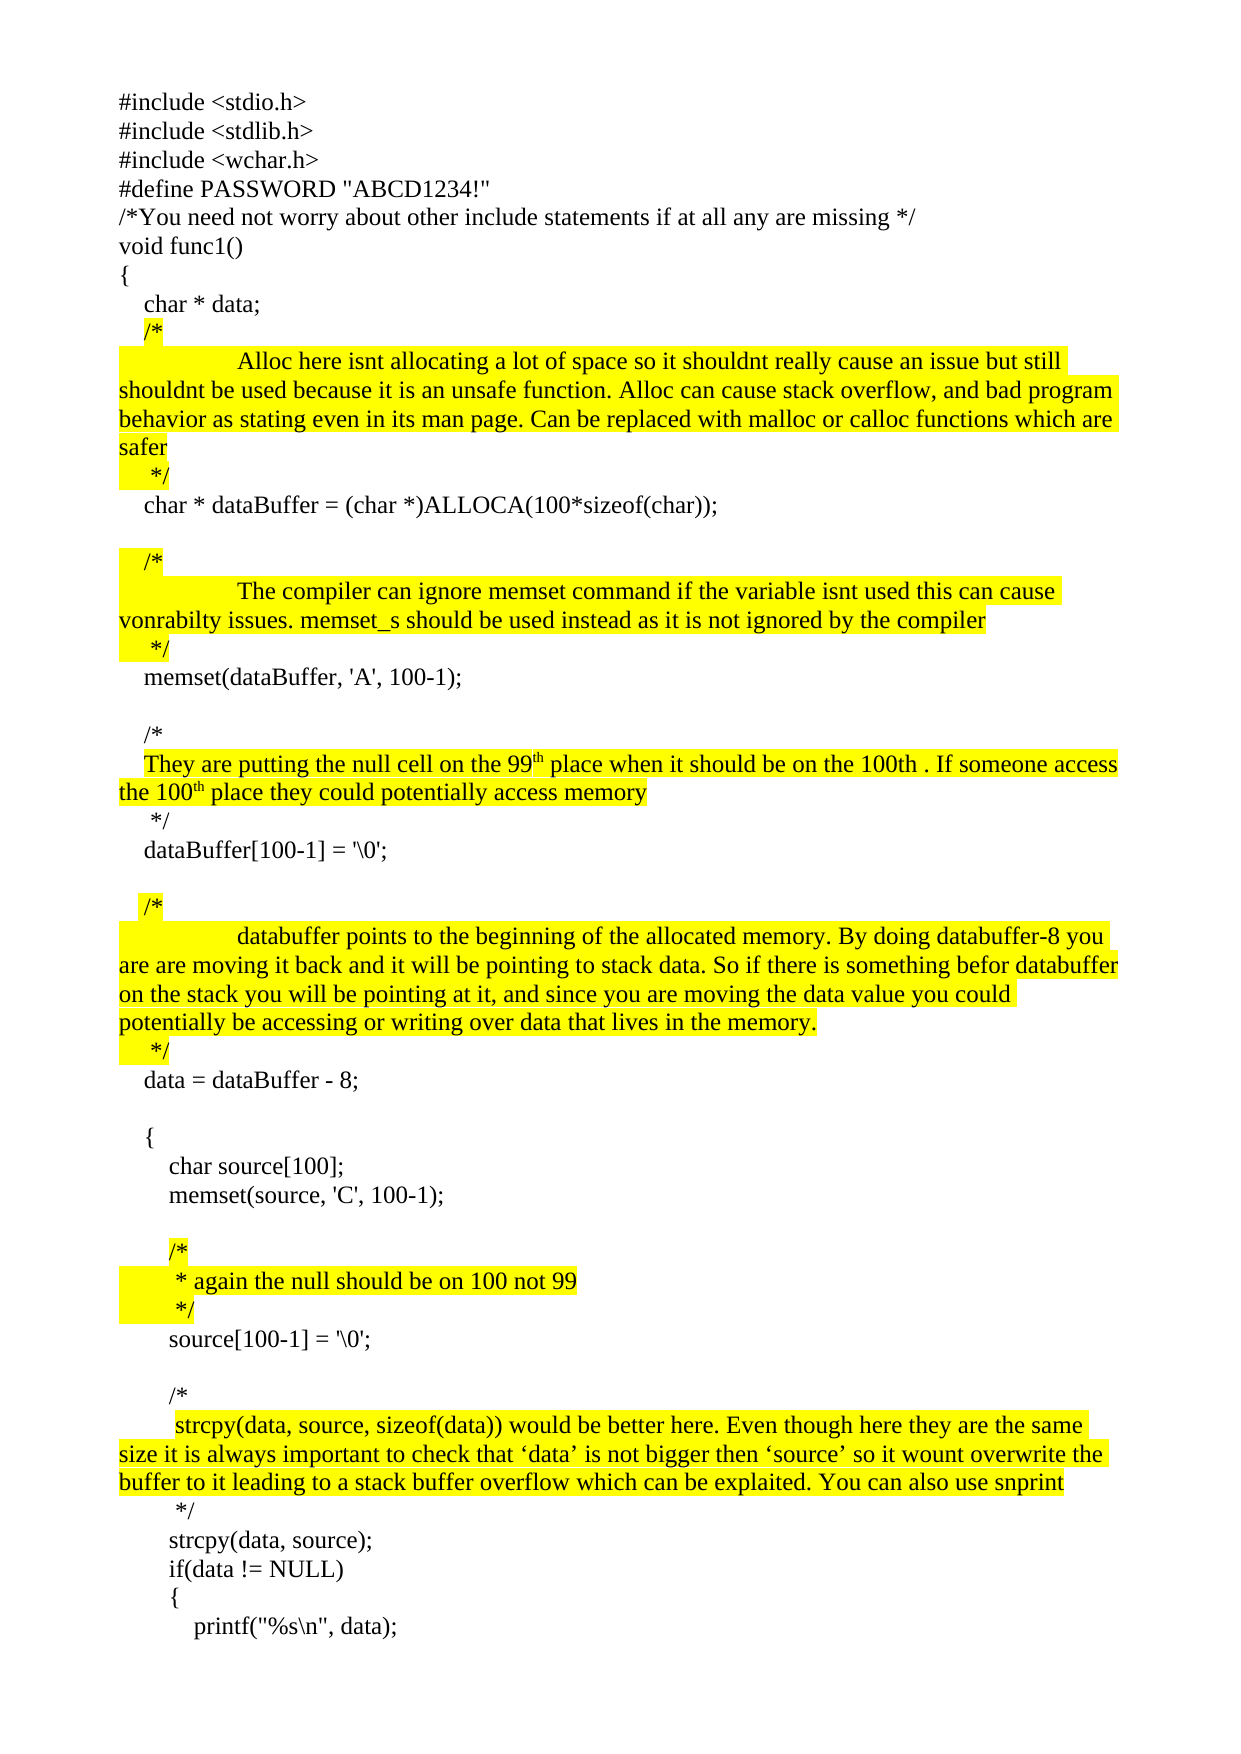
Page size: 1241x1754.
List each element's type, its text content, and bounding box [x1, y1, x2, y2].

text /* [119, 1237, 1121, 1266]
text { [119, 260, 1121, 289]
text #include <wchar.h> [119, 145, 1121, 174]
text */ [119, 634, 1121, 662]
text /* [119, 547, 1121, 576]
text if(data != NULL) [119, 1554, 1121, 1582]
text memset(source, 'C', 100-1); [119, 1180, 1121, 1209]
text */ [119, 806, 1121, 835]
text */ [119, 461, 1121, 490]
text char * data; [119, 289, 1121, 317]
text strcpy(data, source, sizeof(data)) would be better here. Even though here they are the same size it is always important to check that ‘data’ is not bigger then ‘source’ so it wount overwrite the buffer to it leading to a stack buffer overflow which can be explaited. You can also use snprint [119, 1410, 1121, 1496]
text */ [119, 1496, 1121, 1525]
text printf("%s\n", data); [119, 1611, 1121, 1640]
text #include <stdio.h> [119, 87, 1121, 116]
text { [119, 1582, 1121, 1611]
text source[100-1] = '\0'; [119, 1324, 1121, 1352]
text * again the null should be on 100 not 99 [119, 1266, 1121, 1295]
text */ [119, 1036, 1121, 1065]
text #define PASSWORD "ABCD1234!" [119, 174, 1121, 202]
text /* [119, 1381, 1121, 1410]
text memset(dataBuffer, 'A', 100-1); [119, 662, 1121, 691]
text dataBuffer[100-1] = '\0'; [119, 835, 1121, 864]
text They are putting the null cell on the 99th place when it should be on the 100th . If someone access the 100th place they could potentially access memory [119, 749, 1121, 806]
text databuffer points to the beginning of the allocated memory. By doing databuffer-8 you are are moving it back and it will be pointing to stack data. So if there is something befor databuffer on the stack you will be pointing at it, and since you are moving the data value you could potentially be accessing or writing over data that lives in the memory. [119, 921, 1121, 1036]
text void func1() [119, 231, 1121, 260]
text data = dataBuffer - 8; [119, 1065, 1121, 1094]
text strcpy(data, source); [119, 1525, 1121, 1554]
text The compiler can ignore memset command if the variable isnt used this can cause vonrabilty issues. memset_s should be used instead as it is not ignored by the compiler [119, 576, 1121, 634]
text char * dataBuffer = (char *)ALLOCA(100*sizeof(char)); [119, 490, 1121, 519]
text /* [119, 317, 1121, 346]
text /* [119, 720, 1121, 749]
text */ [119, 1295, 1121, 1324]
text /*You need not worry about other include statements if at all any are missing */ [119, 202, 1121, 231]
text #include <stdlib.h> [119, 116, 1121, 145]
text Alloc here isnt allocating a lot of space so it shouldnt really cause an issue but still shouldnt be used because it is an unsafe function. Alloc can cause stack overflow, and bad program behavior as stating even in its man page. Can be replaced with malloc or calloc functions which are safer [119, 346, 1121, 461]
text /* [119, 892, 1121, 921]
text { [119, 1122, 1121, 1151]
text char source[100]; [119, 1151, 1121, 1180]
